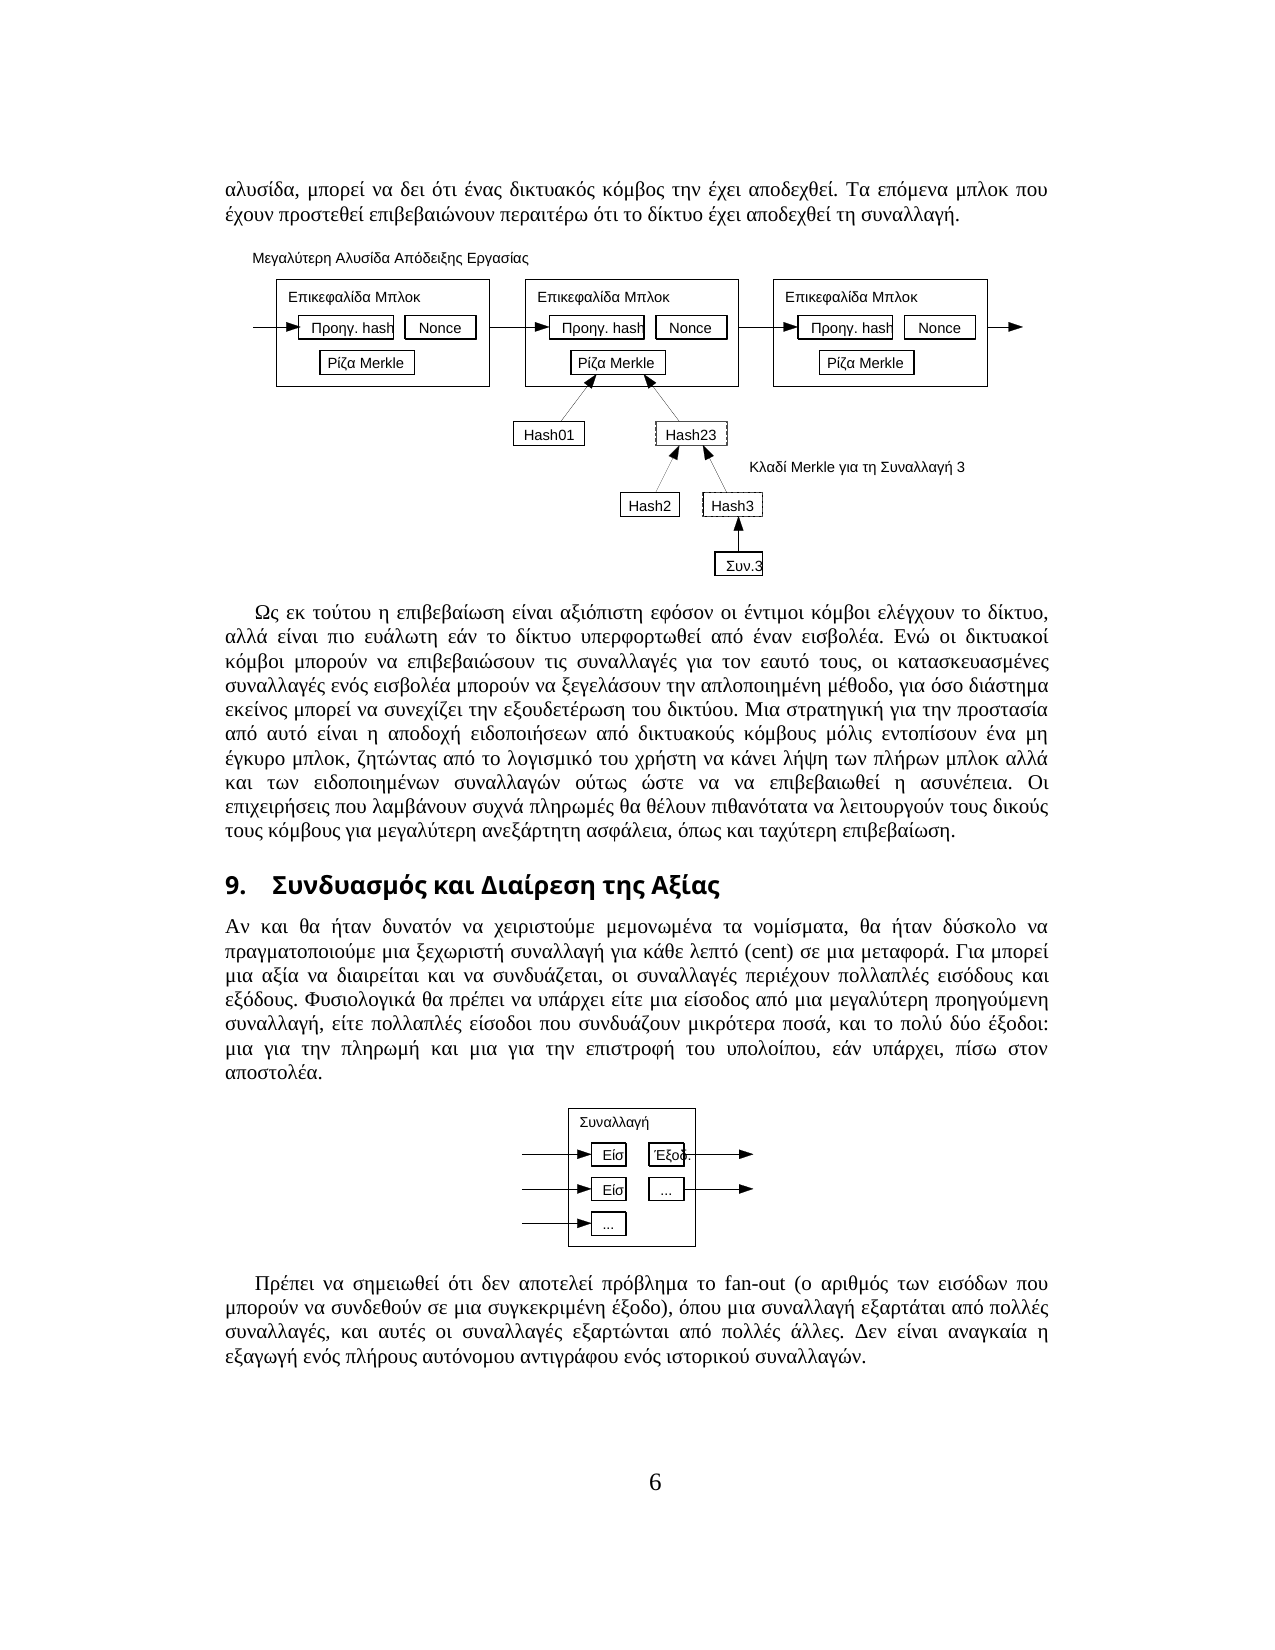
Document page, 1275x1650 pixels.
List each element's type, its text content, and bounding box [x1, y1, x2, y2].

text αλυσίδα, μπορεί να δει ότι ένας δικτυακός κόμβος την έχει αποδεχθεί. Τα επόμενα μπλοκ που έχουν προστεθεί επιβεβαιώνουν περαιτέρω ότι το δίκτυο έχει αποδεχθεί τη συναλλαγή. [225, 177, 1050, 226]
text Αν και θα ήταν δυνατόν να χειριστούμε μεμονωμένα τα νομίσματα, θα ήταν δύσκολο να πραγματοποιούμε μια ξεχωριστή συναλλαγή για κάθε λεπτό (cent) σε μια μεταφορά. Για μπορεί μια αξία να διαιρείται και να συνδυάζεται, οι συναλλαγές περιέχουν πολλαπλές εισόδους και εξόδους. Φυσιολογικά θα πρέπει να υπάρχει είτε μια είσοδος από μια μεγαλύτερη προηγούμενη συναλλαγή, είτε πολλαπλές είσοδοι που συνδυάζουν μικρότερα ποσά, και το πολύ δύο έξοδοι: μια για την πληρωμή και μια για την επιστροφή του υπολοίπου, εάν υπάρχει, πίσω στον αποστολέα. [225, 914, 1050, 1084]
text Ως εκ τούτου η επιβεβαίωση είναι αξιόπιστη εφόσον οι έντιμοι κόμβοι ελέγχουν το δίκτυο, αλλά είναι πιο ευάλωτη εάν το δίκτυο υπερφορτωθεί από έναν εισβολέα. Ενώ οι δικτυακοί κόμβοι μπορούν να επιβεβαιώσουν τις συναλλαγές για τον εαυτό τους, οι κατασκευασμένες συναλλαγές ενός εισβολέα μπορούν να ξεγελάσουν την απλοποιημένη μέθοδο, για όσο διάστημα εκείνος μπορεί να συνεχίζει την εξουδετέρωση του δικτύου. Μια στρατηγική για την προστασία από αυτό είναι η αποδοχή ειδοποιήσεων από δικτυακούς κόμβους μόλις εντοπίσουν ένα μη έγκυρο μπλοκ, ζητώντας από το λογισμικό του χρήστη να κάνει λήψη των πλήρων μπλοκ αλλά και των ειδοποιημένων συναλλαγών ούτως ώστε να να επιβεβαιωθεί η ασυνέπεια. Οι επιχειρήσεις που λαμβάνουν συχνά πληρωμές θα θέλουν πιθανότατα να λειτουργούν τους δικούς τους κόμβους για μεγαλύτερη ανεξάρτητη ασφάλεια, όπως και ταχύτερη επιβεβαίωση. [225, 600, 1050, 842]
subtitle 9. Συνδυασμός και Διαίρεση της Αξίας [225, 867, 1050, 902]
text Πρέπει να σημειωθεί ότι δεν αποτελεί πρόβλημα το fan-out (ο αριθμός των εισόδων που μπορούν να συνδεθούν σε μια συγκεκριμένη έξοδο), όπου μια συναλλαγή εξαρτάται από πολλές συναλλαγές, και αυτές οι συναλλαγές εξαρτώνται από πολλές άλλες. Δεν είναι αναγκαία η εξαγωγή ενός πλήρους αυτόνομου αντιγράφου ενός ιστορικού συναλλαγών. [225, 1271, 1050, 1368]
